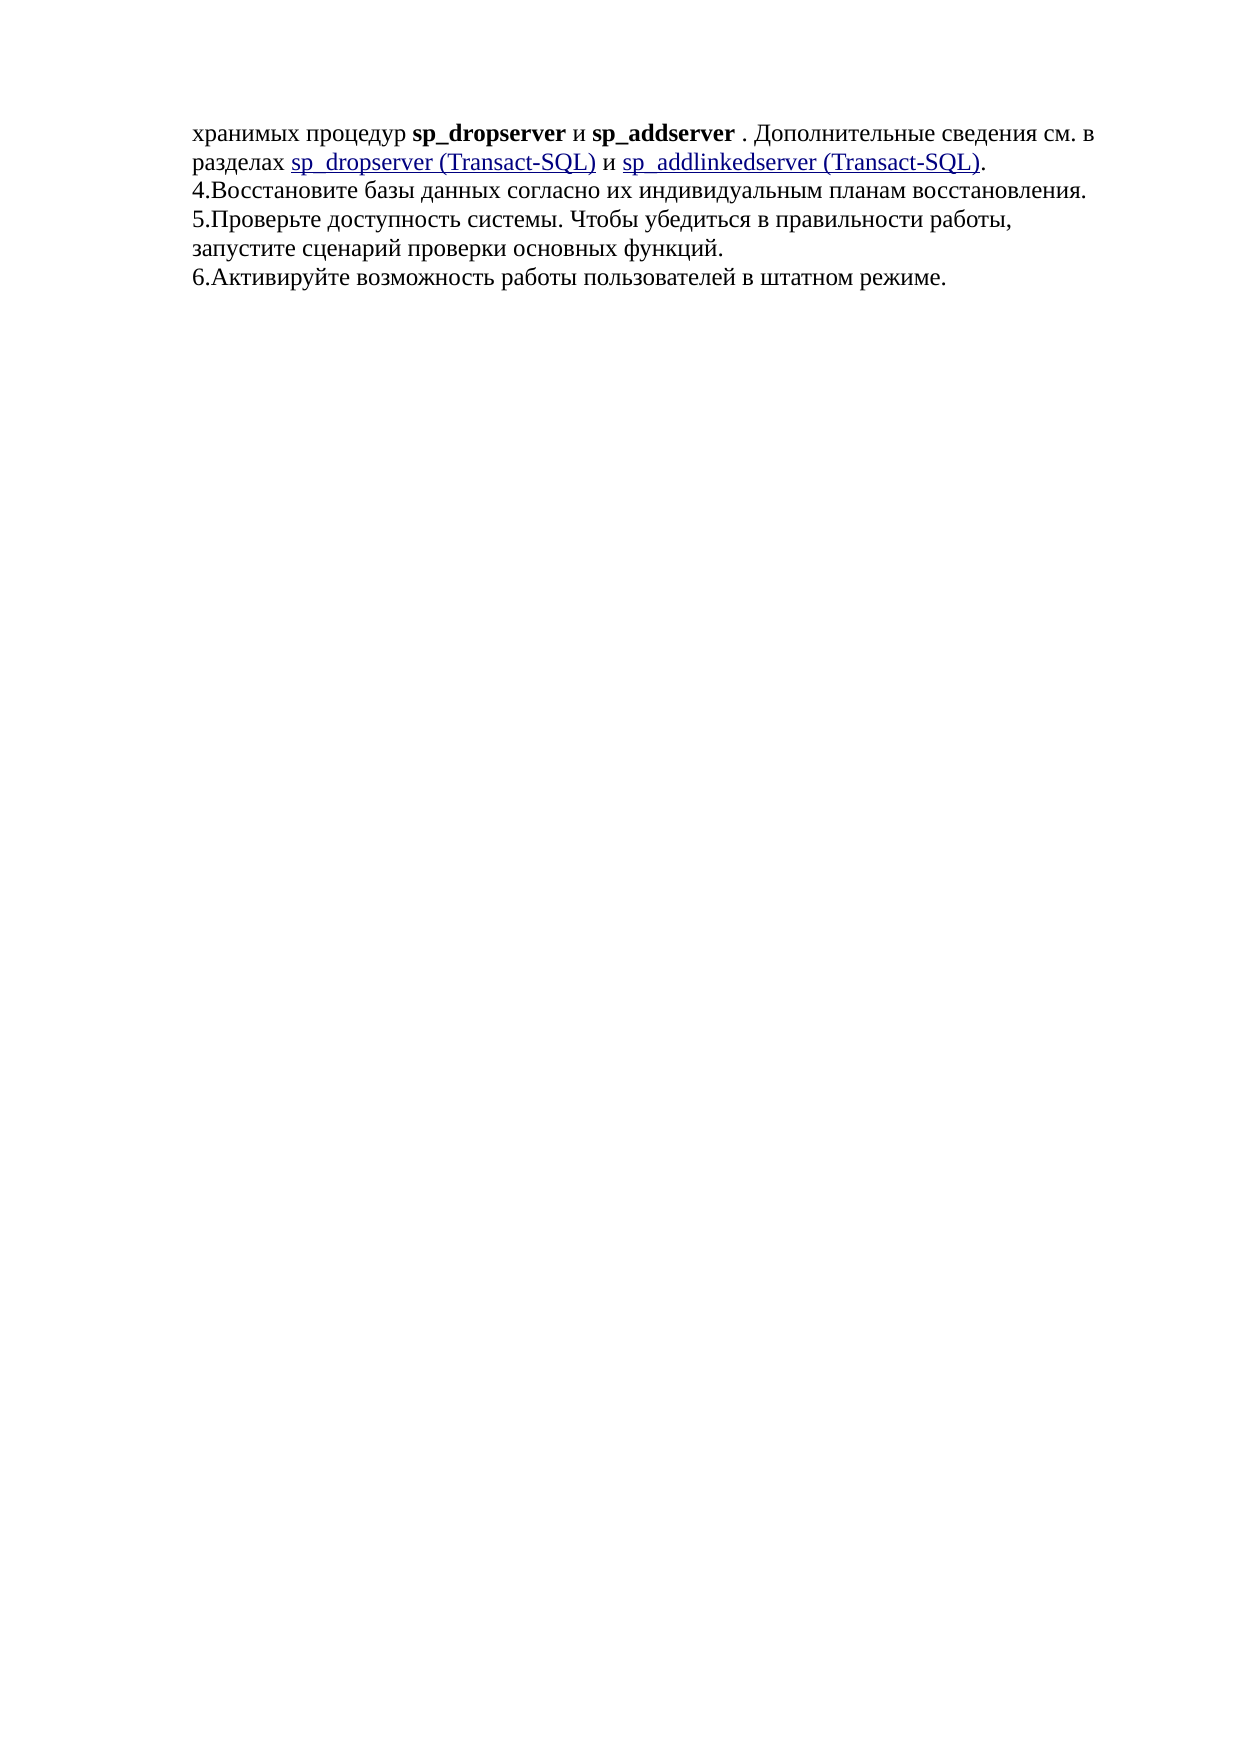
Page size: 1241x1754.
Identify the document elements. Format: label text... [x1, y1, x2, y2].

list Восстановите базы данных согласно их индивидуальным планам восстановления. [118, 176, 1122, 204]
list Активируйте возможность работы пользователей в штатном режиме. [118, 262, 1122, 291]
list хранимых процедур sp_dropserver и sp_addserver . Дополнительные сведения см. в разделах sp_dropserver (Transact-SQL) и sp_addlinkedserver (Transact-SQL). [118, 118, 1122, 176]
list Проверьте доступность системы. Чтобы убедиться в правильности работы, запустите сценарий проверки основных функций. [118, 204, 1122, 262]
